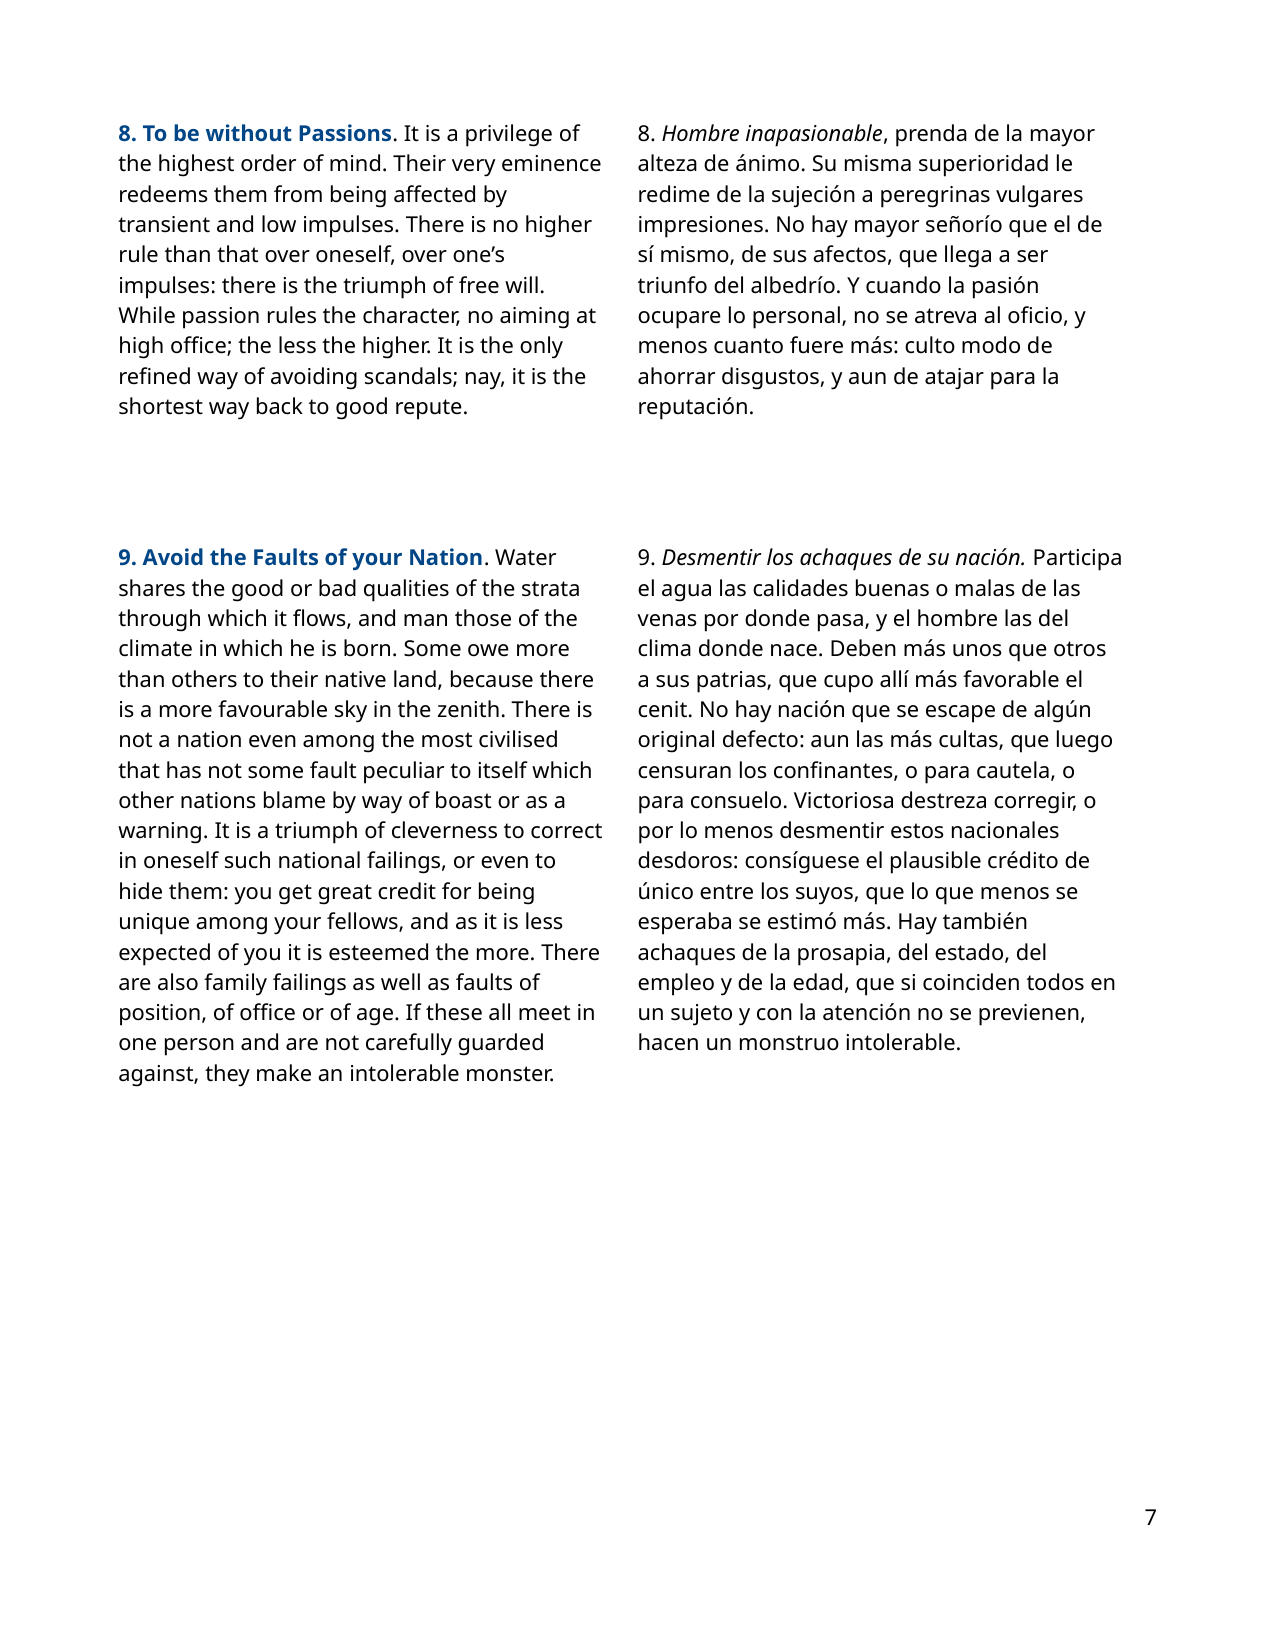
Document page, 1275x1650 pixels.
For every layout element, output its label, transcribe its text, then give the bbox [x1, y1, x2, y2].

table_cell 9. Desmentir los achaques de su nación. Participa el agua las calidades buenas o malas de las venas por donde pasa, y el hombre las del clima donde nace. Deben más unos que otros a sus patrias, que cupo allí más favorable el cenit. No hay nación que se escape de algún original defecto: aun las más cultas, que luego censuran los confinantes, o para cautela, o para consuelo. Victoriosa destreza corregir, o por lo menos desmentir estos nacionales desdoros: consíguese el plausible crédito de único entre los suyos, que lo que menos se esperaba se estimó más. Hay también achaques de la prosapia, del estado, del empleo y de la edad, que si coinciden todos en un sujeto y con la atención no se previenen, hacen un monstruo intolerable. [638, 543, 1157, 1148]
table_cell 8. Hombre inapasionable, prenda de la mayor alteza de ánimo. Su misma superioridad le redime de la sujeción a peregrinas vulgares impresiones. No hay mayor señorío que el de sí mismo, de sus afectos, que llega a ser triunfo del albedrío. Y cuando la pasión ocupare lo personal, no se atreva al oficio, y menos cuanto fuere más: culto modo de ahorrar disgustos, y aun de atajar para la reputación. [638, 118, 1157, 542]
table_cell 9. Avoid the Faults of your Nation. Water shares the good or bad qualities of the strata through which it flows, and man those of the climate in which he is born. Some owe more than others to their native land, because there is a more favourable sky in the zenith. There is not a nation even among the most civilised that has not some fault peculiar to itself which other nations blame by way of boast or as a warning. It is a triumph of cleverness to correct in oneself such national failings, or even to hide them: you get great credit for being unique among your fellows, and as it is less expected of you it is esteemed the more. There are also family failings as well as faults of position, of office or of age. If these all meet in one person and are not carefully guarded against, they make an intolerable monster. [118, 543, 637, 1148]
table_cell 8. To be without Passions. It is a privilege of the highest order of mind. Their very eminence redeems them from being affected by transient and low impulses. There is no higher rule than that over oneself, over one’s impulses: there is the triumph of free will. While passion rules the character, no aiming at high office; the less the higher. It is the only refined way of avoiding scandals; nay, it is the shortest way back to good repute. [118, 118, 637, 542]
